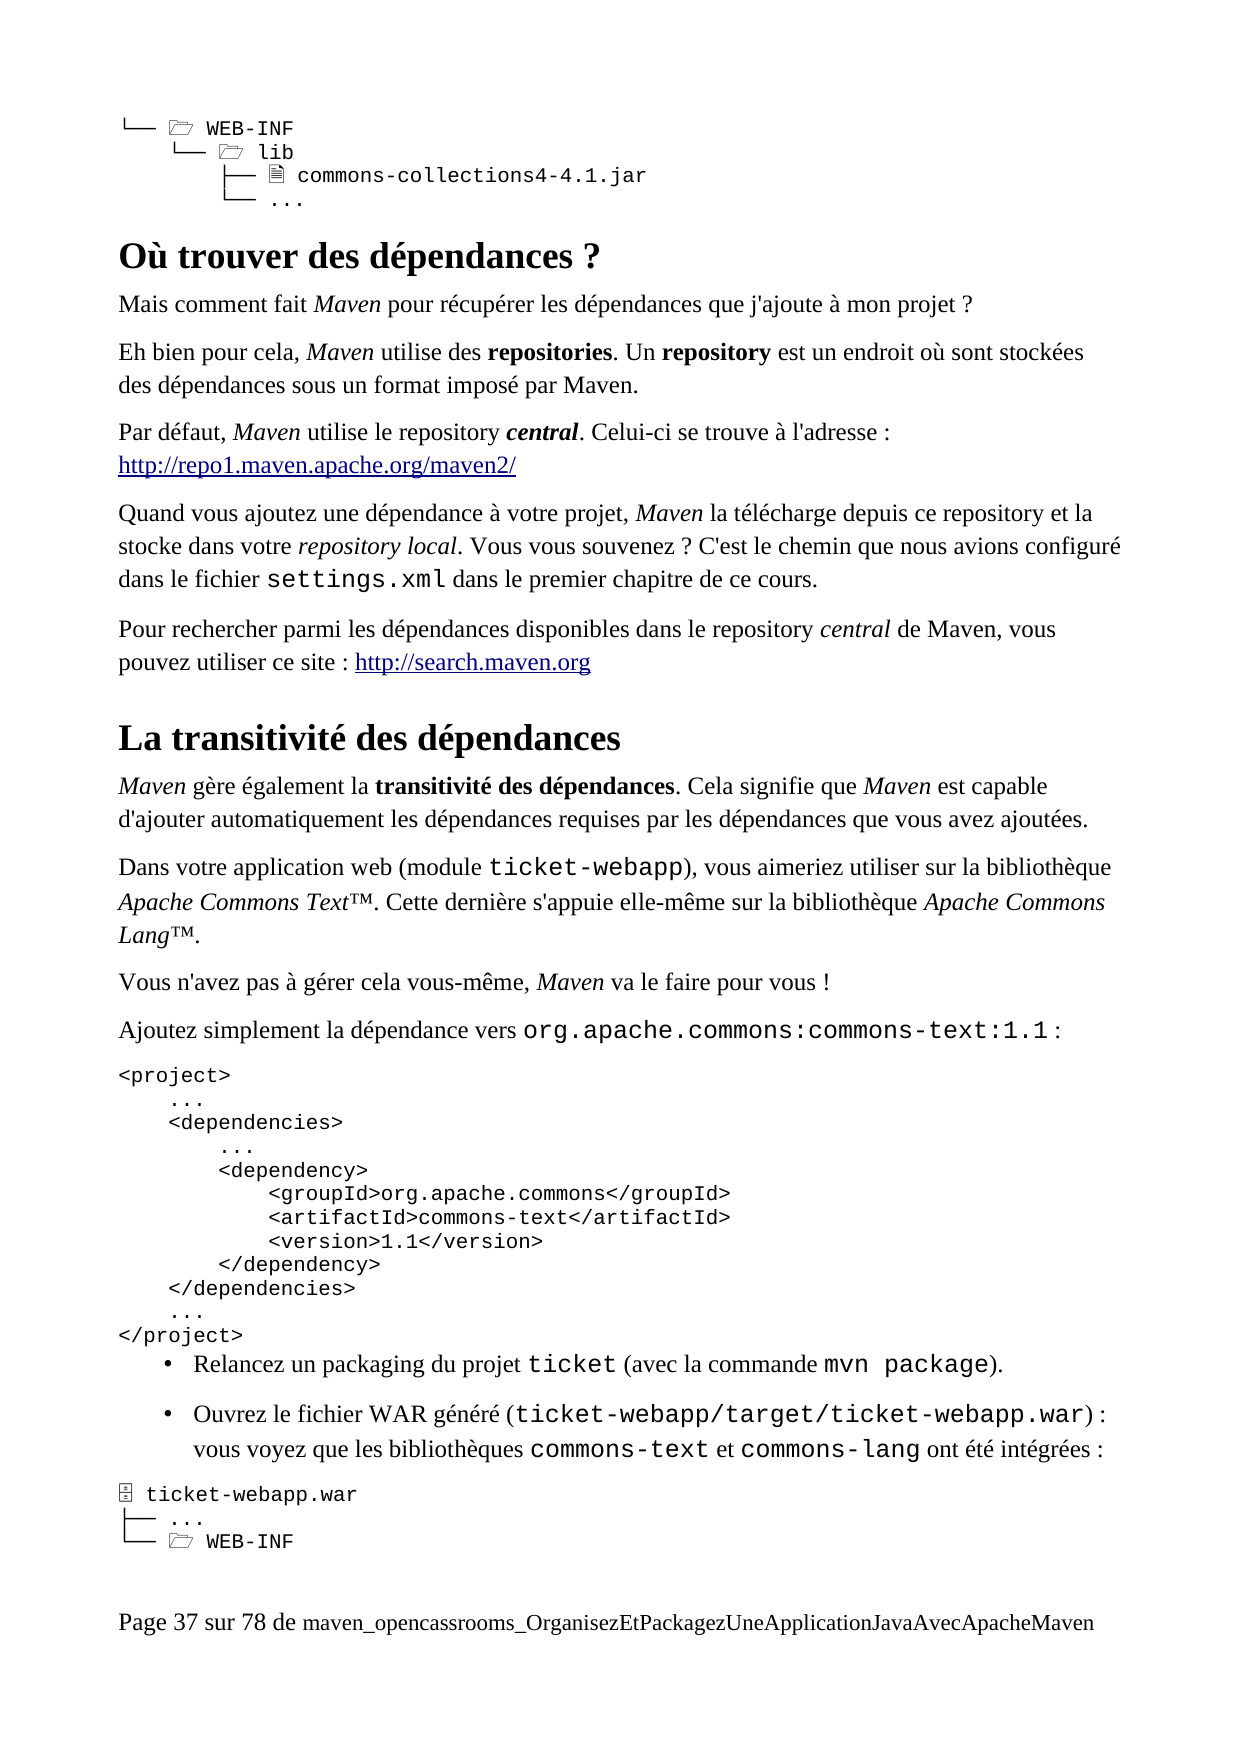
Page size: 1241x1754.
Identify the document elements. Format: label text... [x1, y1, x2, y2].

text </dependency> [118, 1254, 1122, 1278]
text ├── 🗎 commons-collections4-4.1.jar [118, 165, 1122, 189]
text </dependencies> [118, 1278, 1122, 1302]
list Relancez un packaging du projet ticket (avec la commande mvn package). [164, 1349, 1122, 1380]
text └── 🗁 WEB-INF [118, 118, 1122, 142]
text <dependencies> [118, 1112, 1122, 1136]
text Par défaut, Maven utilise le repository central. Celui-ci se trouve à l'adresse : http://repo1.maven.apache.org/maven2/ [118, 417, 1122, 479]
text └── 🗁 lib [118, 142, 1122, 165]
text Eh bien pour cela, Maven utilise des repositories. Un repository est un endroit où sont stockées des dépendances sous un format imposé par Maven. [118, 337, 1122, 398]
text ... [118, 1136, 1122, 1160]
subtitle La transitivité des dépendances [118, 716, 1122, 759]
text 🗄 ticket-webapp.war [118, 1484, 1122, 1508]
list Ouvrez le fichier WAR généré (ticket-webapp/target/ticket-webapp.war) : vous voyez que les bibliothèques commons-text et commons-lang ont été intégrées : [164, 1399, 1122, 1465]
text Vous n'avez pas à gérer cela vous-même, Maven va le faire pour vous ! [118, 967, 1122, 996]
text <version>1.1</version> [118, 1231, 1122, 1254]
text <project> [118, 1065, 1122, 1089]
text Dans votre application web (module ticket-webapp), vous aimeriez utiliser sur la bibliothèque Apache Commons Text™. Cette dernière s'appuie elle-même sur la bibliothèque Apache Commons Lang™. [118, 852, 1122, 949]
text Maven gère également la transitivité des dépendances. Cela signifie que Maven est capable d'ajouter automatiquement les dépendances requises par les dépendances que vous avez ajoutées. [118, 771, 1122, 833]
text └── 🗁 WEB-INF [118, 1531, 1122, 1555]
text <groupId>org.apache.commons</groupId> [118, 1183, 1122, 1207]
text ├── ... [125, 1508, 1122, 1531]
text ... [118, 1089, 1122, 1112]
text ... [118, 1302, 1122, 1325]
text Ajoutez simplement la dépendance vers org.apache.commons:commons-text:1.1 : [118, 1015, 1122, 1046]
text <dependency> [118, 1160, 1122, 1183]
text Pour rechercher parmi les dépendances disponibles dans le repository central de Maven, vous pouvez utiliser ce site : http://search.maven.org [118, 614, 1122, 676]
subtitle Où trouver des dépendances ? [118, 233, 1122, 277]
text <artifactId>commons-text</artifactId> [118, 1207, 1122, 1231]
text Quand vous ajoutez une dépendance à votre projet, Maven la télécharge depuis ce repository et la stocke dans votre repository local. Vous vous souvenez ? C'est le chemin que nous avions configuré dans le fichier settings.xml dans le premier chapitre de ce cours. [118, 498, 1122, 595]
text └── ... [118, 189, 1122, 213]
text </project> [118, 1325, 1122, 1349]
text Mais comment fait Maven pour récupérer les dépendances que j'ajoute à mon projet ? [118, 289, 1122, 318]
